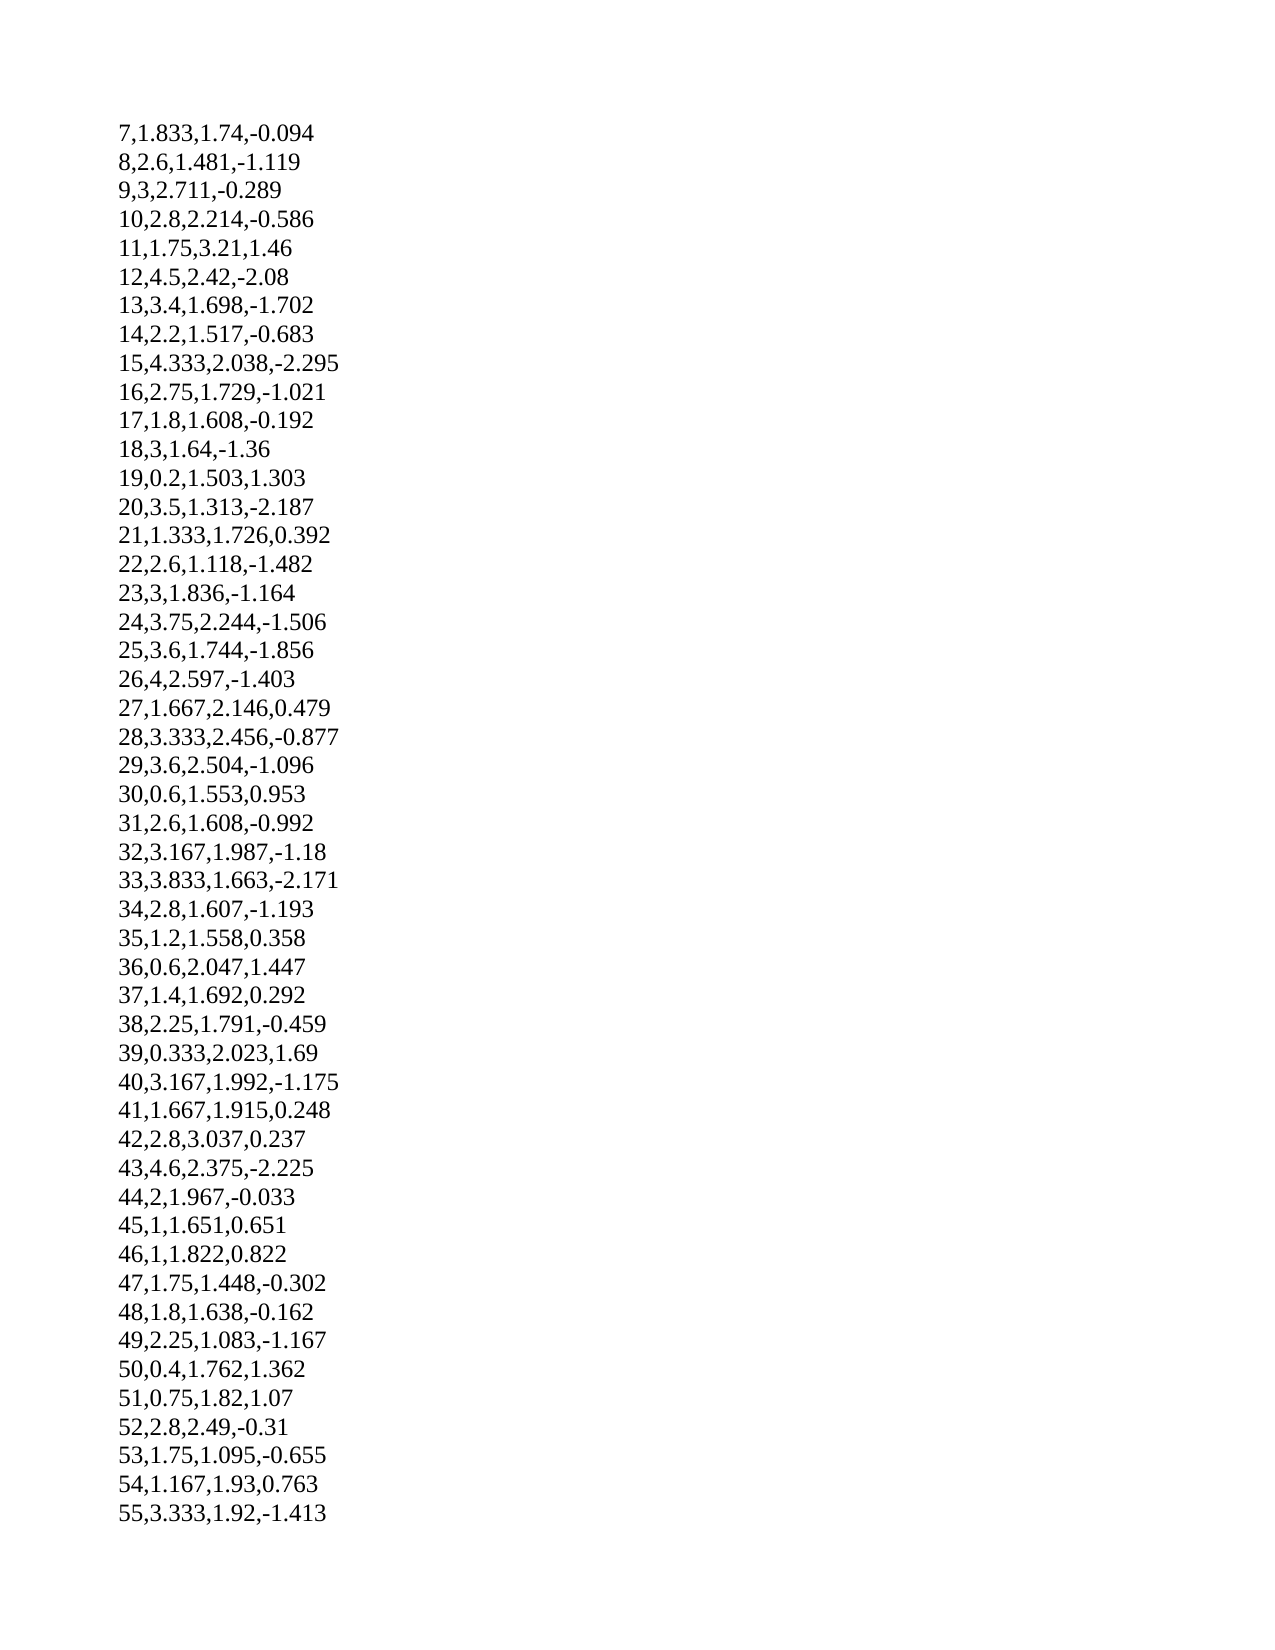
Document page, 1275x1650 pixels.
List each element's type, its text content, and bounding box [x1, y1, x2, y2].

text 45,1,1.651,0.651 [118, 1211, 1157, 1239]
text 31,2.6,1.608,-0.992 [118, 808, 1157, 837]
text 19,0.2,1.503,1.303 [118, 463, 1157, 492]
text 16,2.75,1.729,-1.021 [118, 377, 1157, 406]
text 27,1.667,2.146,0.479 [118, 693, 1157, 722]
text 37,1.4,1.692,0.292 [118, 981, 1157, 1009]
text 25,3.6,1.744,-1.856 [118, 636, 1157, 664]
text 51,0.75,1.82,1.07 [118, 1383, 1157, 1412]
text 15,4.333,2.038,-2.295 [118, 348, 1157, 377]
text 50,0.4,1.762,1.362 [118, 1354, 1157, 1383]
text 9,3,2.711,-0.289 [118, 176, 1157, 204]
text 43,4.6,2.375,-2.225 [118, 1153, 1157, 1182]
text 26,4,2.597,-1.403 [118, 664, 1157, 693]
text 20,3.5,1.313,-2.187 [118, 492, 1157, 521]
text 17,1.8,1.608,-0.192 [118, 406, 1157, 434]
text 32,3.167,1.987,-1.18 [118, 837, 1157, 866]
text 7,1.833,1.74,-0.094 [118, 118, 1157, 147]
text 48,1.8,1.638,-0.162 [118, 1297, 1157, 1326]
text 14,2.2,1.517,-0.683 [118, 319, 1157, 348]
text 28,3.333,2.456,-0.877 [118, 722, 1157, 751]
text 55,3.333,1.92,-1.413 [118, 1498, 1157, 1527]
text 42,2.8,3.037,0.237 [118, 1124, 1157, 1153]
text 52,2.8,2.49,-0.31 [118, 1412, 1157, 1441]
text 21,1.333,1.726,0.392 [118, 521, 1157, 549]
text 13,3.4,1.698,-1.702 [118, 291, 1157, 319]
text 35,1.2,1.558,0.358 [118, 923, 1157, 952]
text 53,1.75,1.095,-0.655 [118, 1441, 1157, 1469]
text 40,3.167,1.992,-1.175 [118, 1067, 1157, 1096]
text 39,0.333,2.023,1.69 [118, 1038, 1157, 1067]
text 44,2,1.967,-0.033 [118, 1182, 1157, 1211]
text 23,3,1.836,-1.164 [118, 578, 1157, 607]
text 46,1,1.822,0.822 [118, 1239, 1157, 1268]
text 41,1.667,1.915,0.248 [118, 1096, 1157, 1124]
text 30,0.6,1.553,0.953 [118, 779, 1157, 808]
text 8,2.6,1.481,-1.119 [118, 147, 1157, 176]
text 11,1.75,3.21,1.46 [118, 233, 1157, 262]
text 34,2.8,1.607,-1.193 [118, 894, 1157, 923]
text 24,3.75,2.244,-1.506 [118, 607, 1157, 636]
text 36,0.6,2.047,1.447 [118, 952, 1157, 981]
text 10,2.8,2.214,-0.586 [118, 204, 1157, 233]
text 12,4.5,2.42,-2.08 [118, 262, 1157, 291]
text 47,1.75,1.448,-0.302 [118, 1268, 1157, 1297]
text 29,3.6,2.504,-1.096 [118, 751, 1157, 779]
text 33,3.833,1.663,-2.171 [118, 866, 1157, 894]
text 22,2.6,1.118,-1.482 [118, 549, 1157, 578]
text 18,3,1.64,-1.36 [118, 434, 1157, 463]
text 38,2.25,1.791,-0.459 [118, 1009, 1157, 1038]
text 49,2.25,1.083,-1.167 [118, 1326, 1157, 1354]
text 54,1.167,1.93,0.763 [118, 1469, 1157, 1498]
